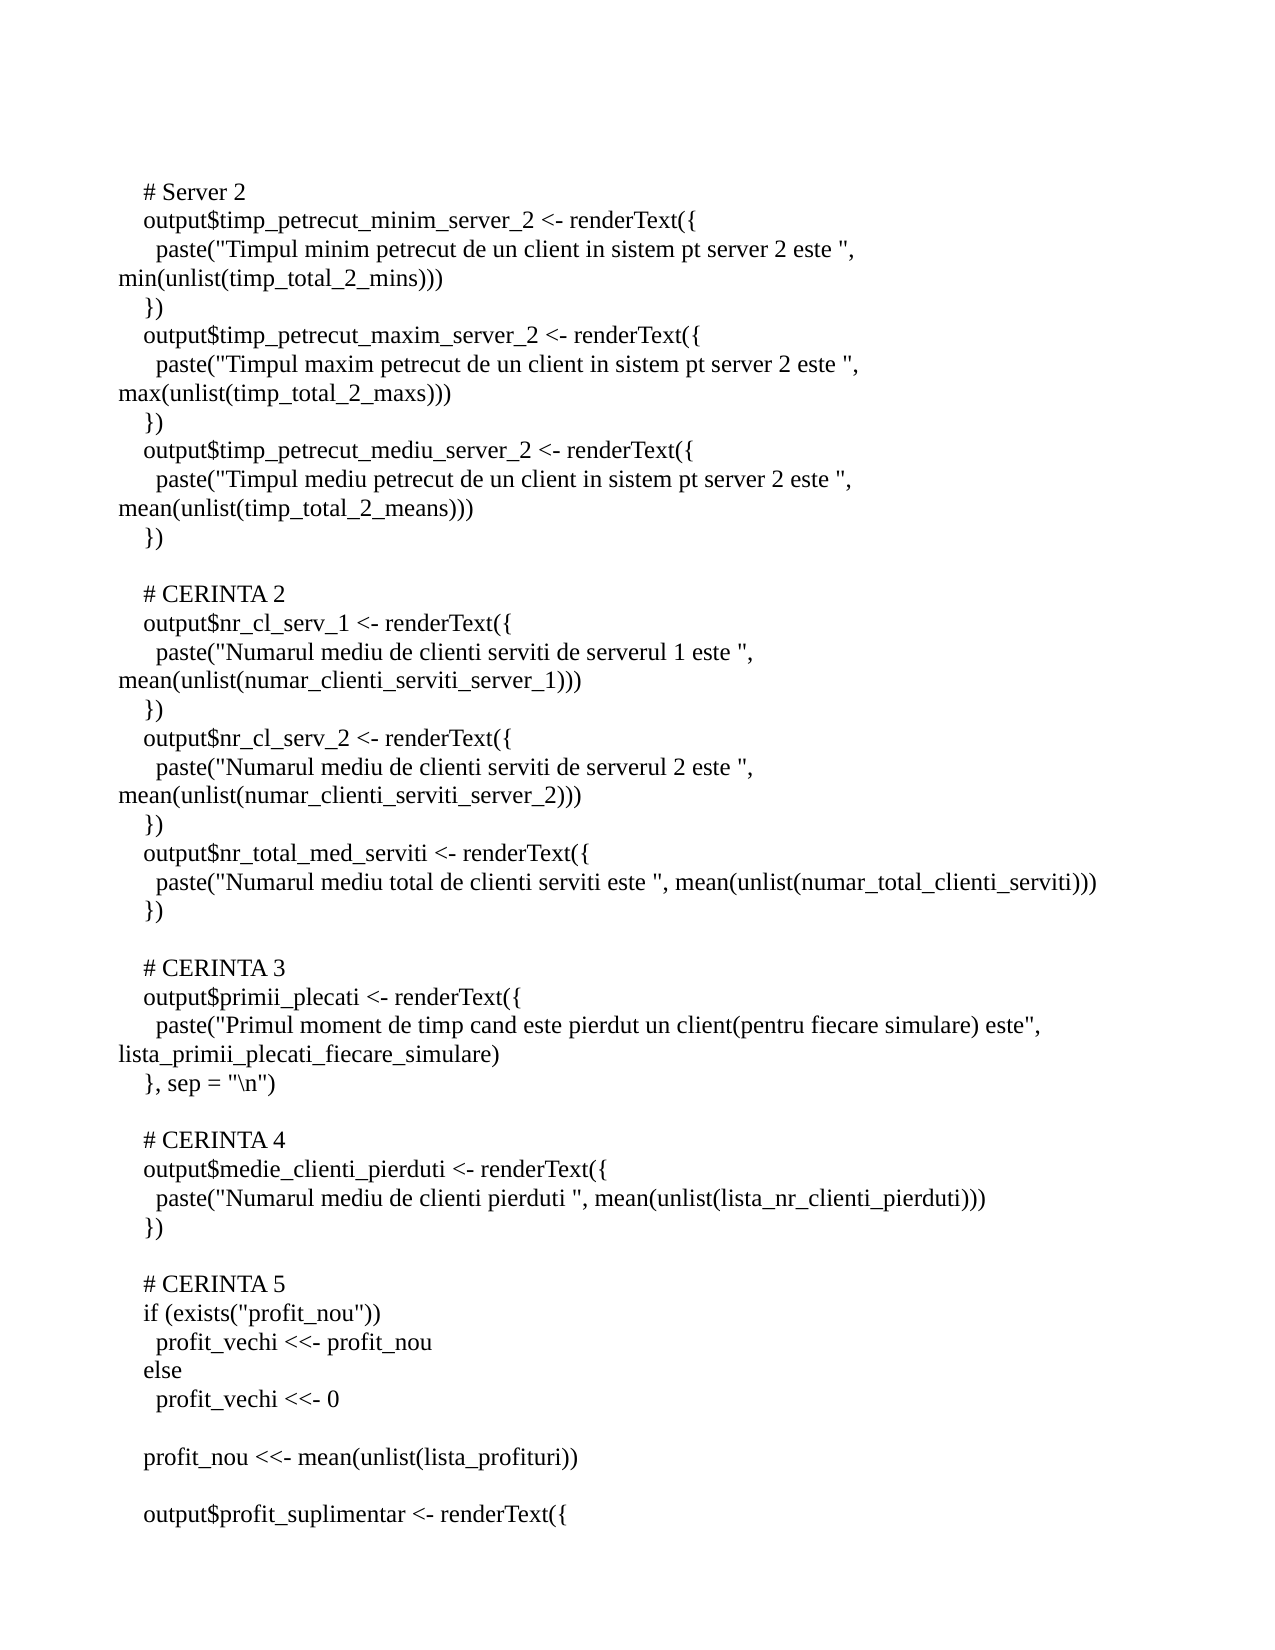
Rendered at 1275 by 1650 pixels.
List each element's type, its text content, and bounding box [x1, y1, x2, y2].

text output$timp_petrecut_mediu_server_2 <- renderText({ [118, 436, 1157, 464]
text # Server 2 [118, 177, 1157, 206]
text }) [118, 896, 1157, 924]
text else [118, 1356, 1157, 1384]
text }) [118, 292, 1157, 321]
text output$timp_petrecut_maxim_server_2 <- renderText({ [118, 321, 1157, 349]
text paste("Numarul mediu de clienti serviti de serverul 2 este ", mean(unlist(numar_clienti_serviti_server_2))) [118, 752, 1157, 809]
text }, sep = "\n") [118, 1068, 1157, 1097]
text output$profit_suplimentar <- renderText({ [118, 1499, 1157, 1528]
text }) [118, 407, 1157, 436]
text output$primii_plecati <- renderText({ [118, 982, 1157, 1011]
text paste("Primul moment de timp cand este pierdut un client(pentru fiecare simulare) este", lista_primii_plecati_fiecare_simulare) [118, 1011, 1157, 1068]
text profit_vechi <<- profit_nou [118, 1327, 1157, 1356]
text }) [118, 522, 1157, 551]
text profit_vechi <<- 0 [118, 1384, 1157, 1413]
text output$nr_cl_serv_1 <- renderText({ [118, 608, 1157, 637]
text output$nr_cl_serv_2 <- renderText({ [118, 723, 1157, 752]
text }) [118, 1212, 1157, 1241]
text # CERINTA 5 [118, 1269, 1157, 1298]
text output$nr_total_med_serviti <- renderText({ [118, 838, 1157, 867]
text paste("Timpul maxim petrecut de un client in sistem pt server 2 este ", max(unlist(timp_total_2_maxs))) [118, 349, 1157, 407]
text if (exists("profit_nou")) [118, 1298, 1157, 1327]
text }) [118, 809, 1157, 838]
text paste("Numarul mediu total de clienti serviti este ", mean(unlist(numar_total_clienti_serviti))) [118, 867, 1157, 896]
text # CERINTA 3 [118, 953, 1157, 982]
text # CERINTA 2 [118, 579, 1157, 608]
text }) [118, 694, 1157, 723]
text # CERINTA 4 [118, 1126, 1157, 1154]
text paste("Timpul mediu petrecut de un client in sistem pt server 2 este ", mean(unlist(timp_total_2_means))) [118, 464, 1157, 522]
text paste("Numarul mediu de clienti serviti de serverul 1 este ", mean(unlist(numar_clienti_serviti_server_1))) [118, 637, 1157, 694]
text output$medie_clienti_pierduti <- renderText({ [118, 1154, 1157, 1183]
text paste("Timpul minim petrecut de un client in sistem pt server 2 este ", min(unlist(timp_total_2_mins))) [118, 234, 1157, 292]
text output$timp_petrecut_minim_server_2 <- renderText({ [118, 206, 1157, 234]
text paste("Numarul mediu de clienti pierduti ", mean(unlist(lista_nr_clienti_pierduti))) [118, 1183, 1157, 1212]
text profit_nou <<- mean(unlist(lista_profituri)) [118, 1442, 1157, 1471]
